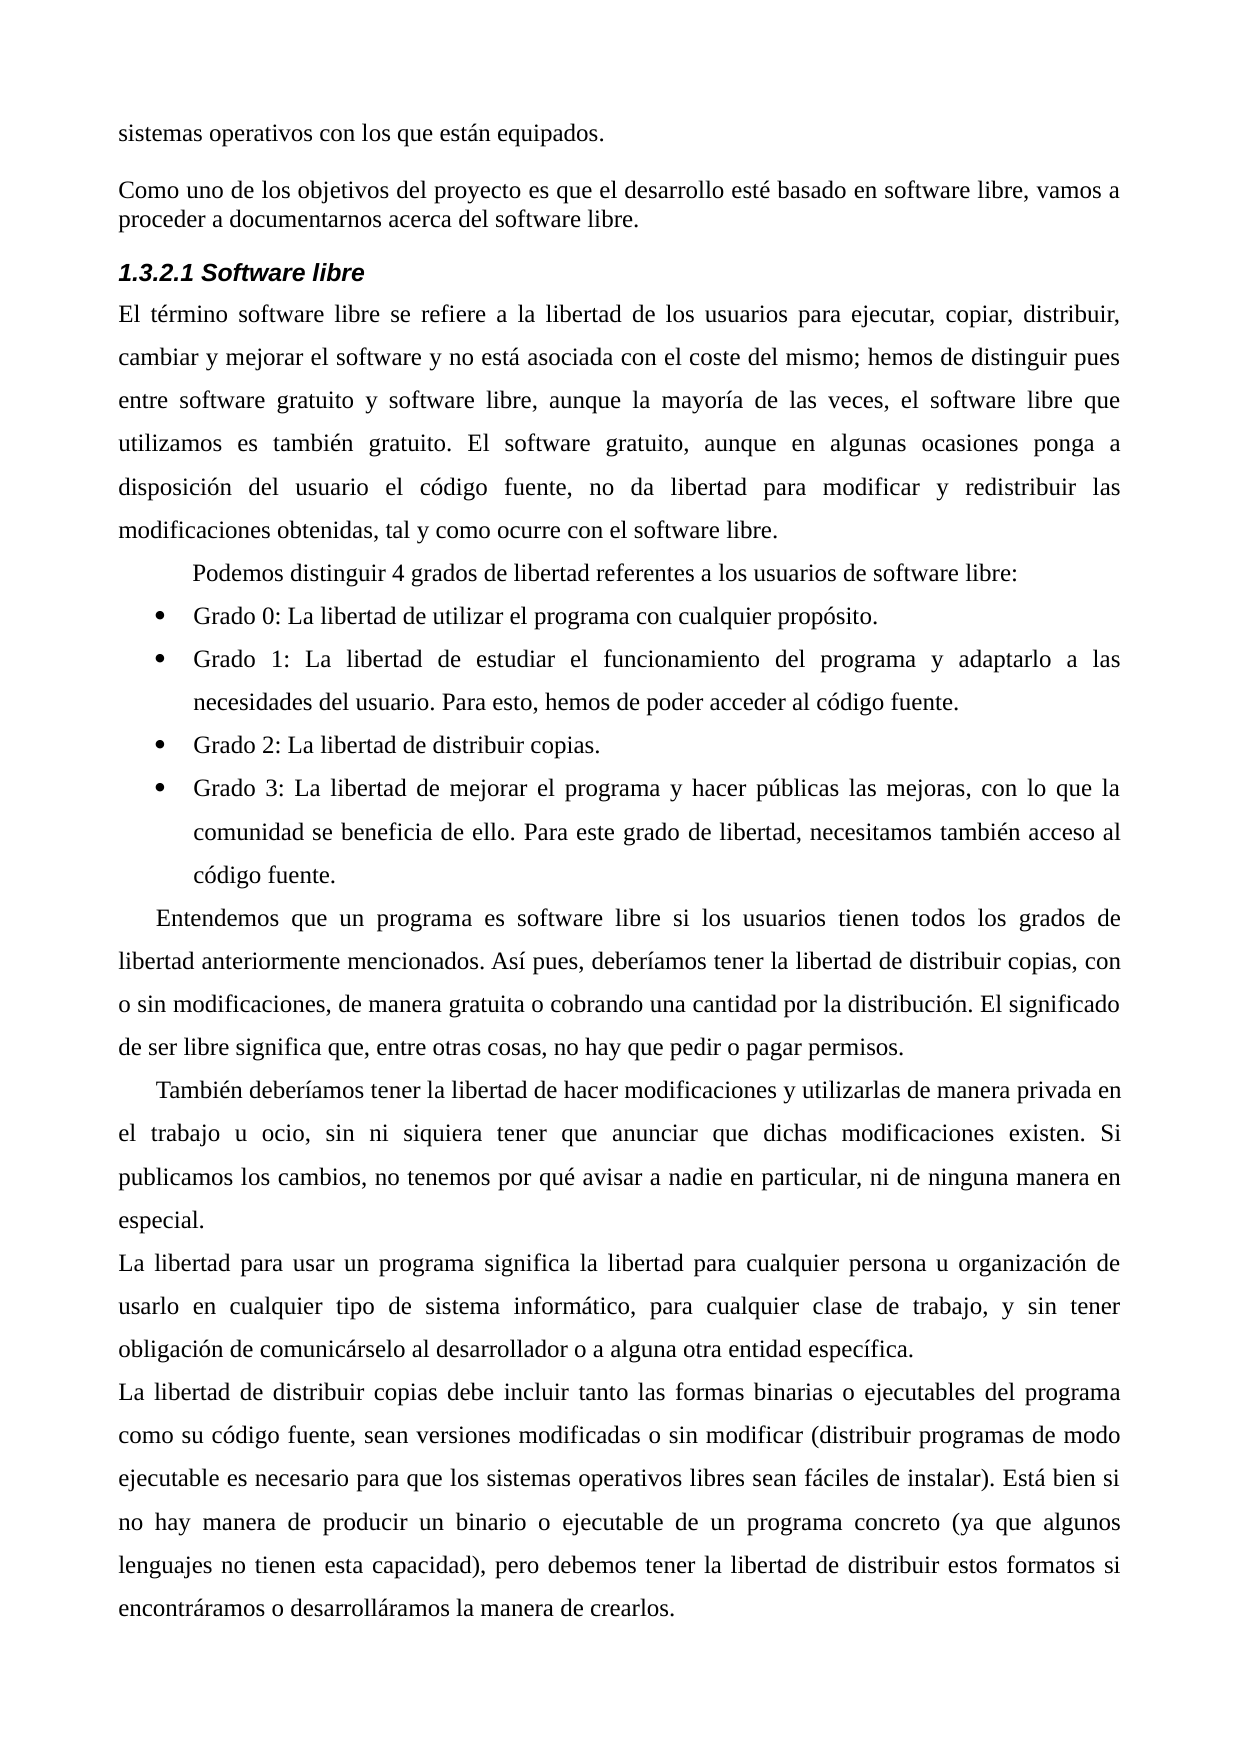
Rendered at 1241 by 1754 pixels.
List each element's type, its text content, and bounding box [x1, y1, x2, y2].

text sistemas operativos con los que están equipados. [118, 118, 1122, 147]
list Grado 3: La libertad de mejorar el programa y hacer públicas las mejoras, con lo que la comunidad se beneficia de ello. Para este grado de libertad, necesitamos también acceso al código fuente. [156, 773, 1122, 888]
text Como uno de los objetivos del proyecto es que el desarrollo esté basado en software libre, vamos a proceder a documentarnos acerca del software libre. [118, 176, 1122, 233]
text También deberíamos tener la libertad de hacer modificaciones y utilizarlas de manera privada en el trabajo u ocio, sin ni siquiera tener que anunciar que dichas modificaciones existen. Si publicamos los cambios, no tenemos por qué avisar a nadie en particular, ni de ninguna manera en especial. [118, 1075, 1122, 1233]
subtitle 1.3.2.1 Software libre [118, 258, 1122, 287]
list Grado 0: La libertad de utilizar el programa con cualquier propósito. [156, 601, 1122, 630]
text Podemos distinguir 4 grados de libertad referentes a los usuarios de software libre: [118, 558, 1122, 587]
text La libertad para usar un programa significa la libertad para cualquier persona u organización de usarlo en cualquier tipo de sistema informático, para cualquier clase de trabajo, y sin tener obligación de comunicárselo al desarrollador o a alguna otra entidad específica. [118, 1248, 1122, 1363]
text Entendemos que un programa es software libre si los usuarios tienen todos los grados de libertad anteriormente mencionados. Así pues, deberíamos tener la libertad de distribuir copias, con o sin modificaciones, de manera gratuita o cobrando una cantidad por la distribución. El significado de ser libre significa que, entre otras cosas, no hay que pedir o pagar permisos. [118, 903, 1122, 1061]
text La libertad de distribuir copias debe incluir tanto las formas binarias o ejecutables del programa como su código fuente, sean versiones modificadas o sin modificar (distribuir programas de modo ejecutable es necesario para que los sistemas operativos libres sean fáciles de instalar). Está bien si no hay manera de producir un binario o ejecutable de un programa concreto (ya que algunos lenguajes no tienen esta capacidad), pero debemos tener la libertad de distribuir estos formatos si encontráramos o desarrolláramos la manera de crearlos. [118, 1377, 1122, 1622]
text El término software libre se refiere a la libertad de los usuarios para ejecutar, copiar, distribuir, cambiar y mejorar el software y no está asociada con el coste del mismo; hemos de distinguir pues entre software gratuito y software libre, aunque la mayoría de las veces, el software libre que utilizamos es también gratuito. El software gratuito, aunque en algunas ocasiones ponga a disposición del usuario el código fuente, no da libertad para modificar y redistribuir las modificaciones obtenidas, tal y como ocurre con el software libre. [118, 299, 1122, 543]
list Grado 2: La libertad de distribuir copias. [156, 730, 1122, 759]
list Grado 1: La libertad de estudiar el funcionamiento del programa y adaptarlo a las necesidades del usuario. Para esto, hemos de poder acceder al código fuente. [156, 644, 1122, 716]
